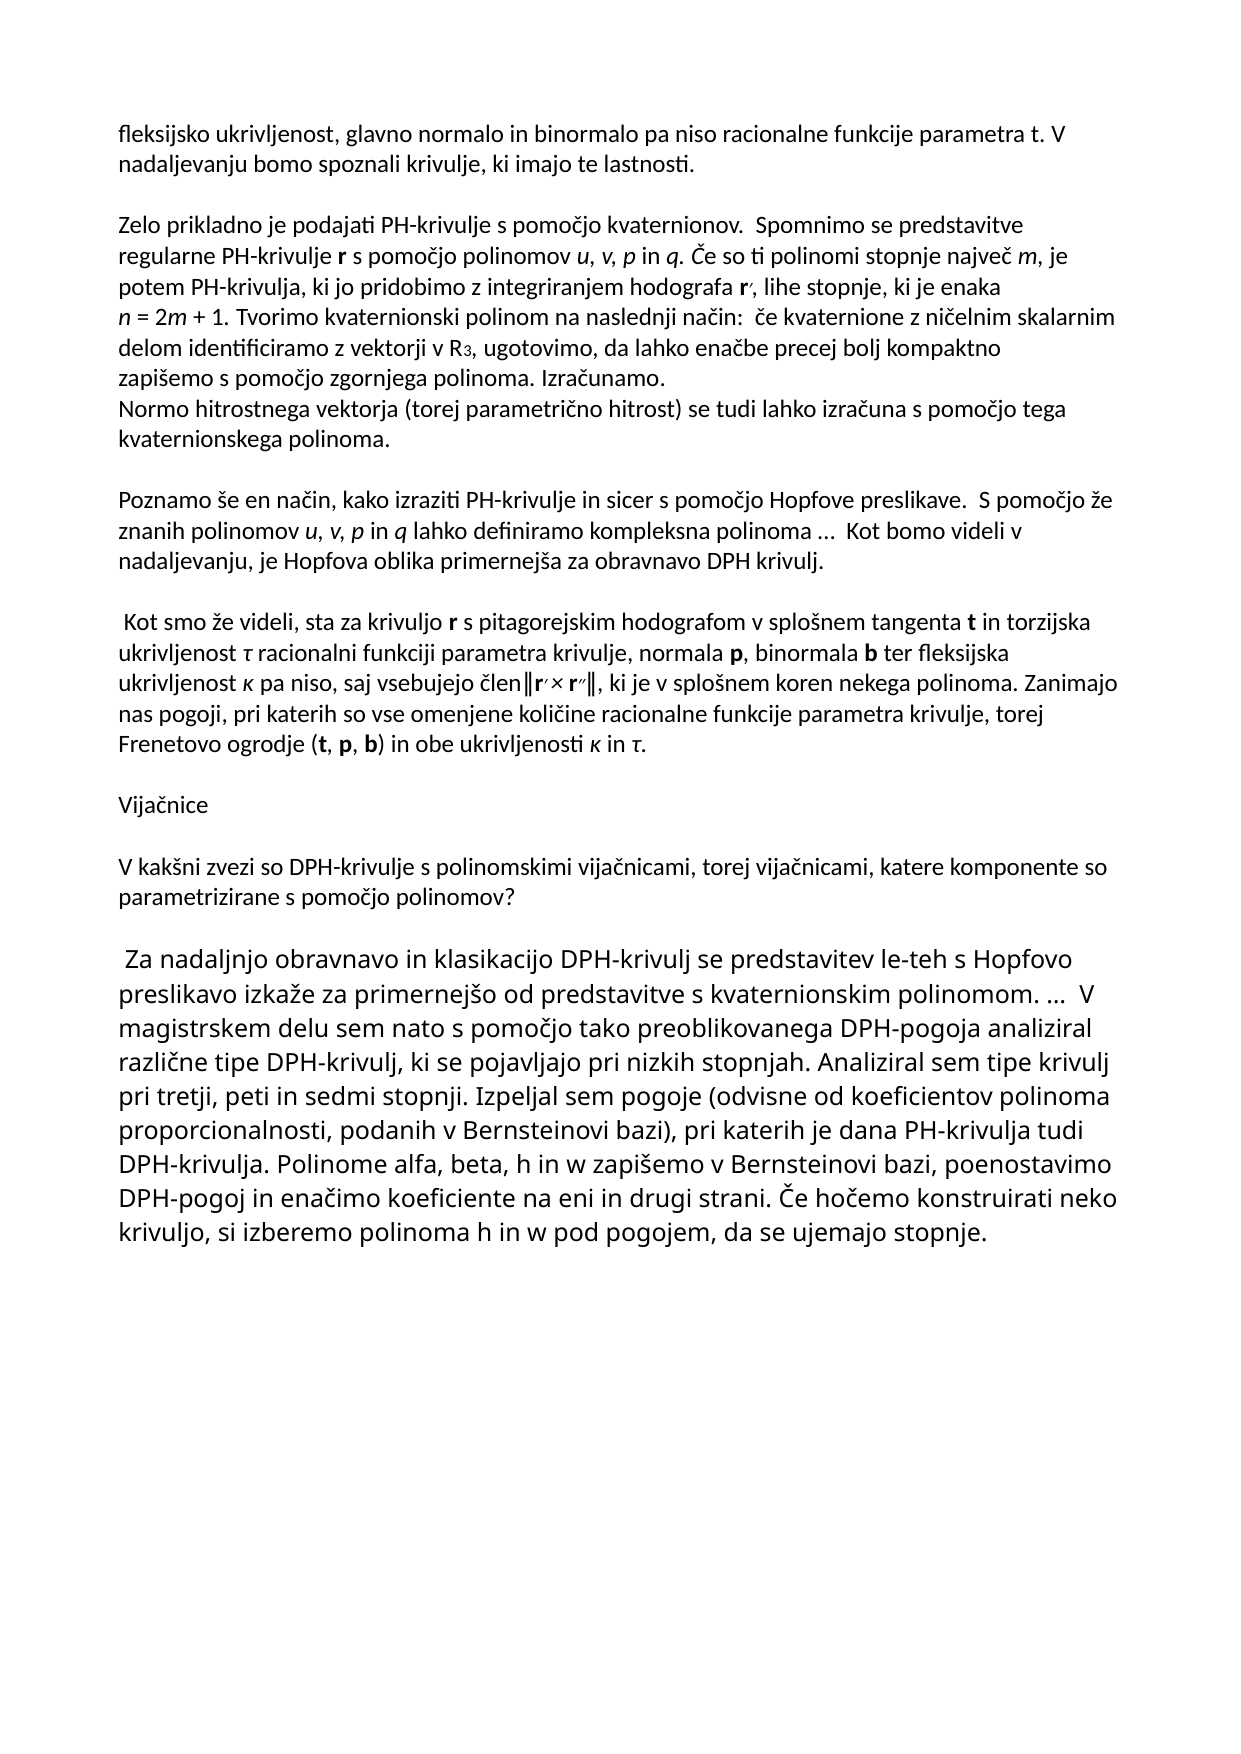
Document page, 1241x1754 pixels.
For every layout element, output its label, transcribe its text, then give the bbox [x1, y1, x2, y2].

text n = 2m + 1. Tvorimo kvaternionski polinom na naslednji način: če kvaternione z ničelnim skalarnim delom identificiramo z vektorji v R3, ugotovimo, da lahko enačbe precej bolj kompaktno [118, 301, 1122, 362]
text V kakšni zvezi so DPH-krivulje s polinomskimi vijačnicami, torej vijačnicami, katere komponente so parametrizirane s pomočjo polinomov? [118, 851, 1122, 912]
text Za nadaljnjo obravnavo in klasikacijo DPH-krivulj se predstavitev le-teh s Hopfovo [118, 942, 1122, 976]
text Normo hitrostnega vektorja (torej parametrično hitrost) se tudi lahko izračuna s pomočjo tega kvaternionskega polinoma. [118, 393, 1122, 454]
text fleksijsko ukrivljenost, glavno normalo in binormalo pa niso racionalne funkcije parametra t. V nadaljevanju bomo spoznali krivulje, ki imajo te lastnosti. [118, 118, 1122, 179]
text Zelo prikladno je podajati PH-krivulje s pomočjo kvaternionov. Spomnimo se predstavitve regularne PH-krivulje r s pomočjo polinomov u, v, p in q. Če so ti polinomi stopnje največ m, je potem PH-krivulja, ki jo pridobimo z integriranjem hodografa r′, lihe stopnje, ki je enaka [118, 210, 1122, 301]
text preslikavo izkaže za primernejšo od predstavitve s kvaternionskim polinomom. … V magistrskem delu sem nato s pomočjo tako preoblikovanega DPH-pogoja analiziral različne tipe DPH-krivulj, ki se pojavljajo pri nizkih stopnjah. Analiziral sem tipe krivulj pri tretji, peti in sedmi stopnji. Izpeljal sem pogoje (odvisne od koeficientov polinoma proporcionalnosti, podanih v Bernsteinovi bazi), pri katerih je dana PH-krivulja tudi DPH-krivulja. Polinome alfa, beta, h in w zapišemo v Bernsteinovi bazi, poenostavimo DPH-pogoj in enačimo koeficiente na eni in drugi strani. Če hočemo konstruirati neko krivuljo, si izberemo polinoma h in w pod pogojem, da se ujemajo stopnje. [118, 976, 1122, 1249]
text zapišemo s pomočjo zgornjega polinoma. Izračunamo. [118, 362, 1122, 393]
text Vijačnice [118, 789, 1122, 820]
text Kot smo že videli, sta za krivuljo r s pitagorejskim hodografom v splošnem tangenta t in torzijska ukrivljenost τ racionalni funkciji parametra krivulje, normala p, binormala b ter fleksijska ukrivljenost κ pa niso, saj vsebujejo člen∥r′ × r′′∥, ki je v splošnem koren nekega polinoma. Zanimajo nas pogoji, pri katerih so vse omenjene količine racionalne funkcije parametra krivulje, torej Frenetovo ogrodje (t, p, b) in obe ukrivljenosti κ in τ. [118, 606, 1122, 759]
text Poznamo še en način, kako izraziti PH-krivulje in sicer s pomočjo Hopfove preslikave. S pomočjo že znanih polinomov u, v, p in q lahko definiramo kompleksna polinoma … Kot bomo videli v nadaljevanju, je Hopfova oblika primernejša za obravnavo DPH krivulj. [118, 484, 1122, 576]
